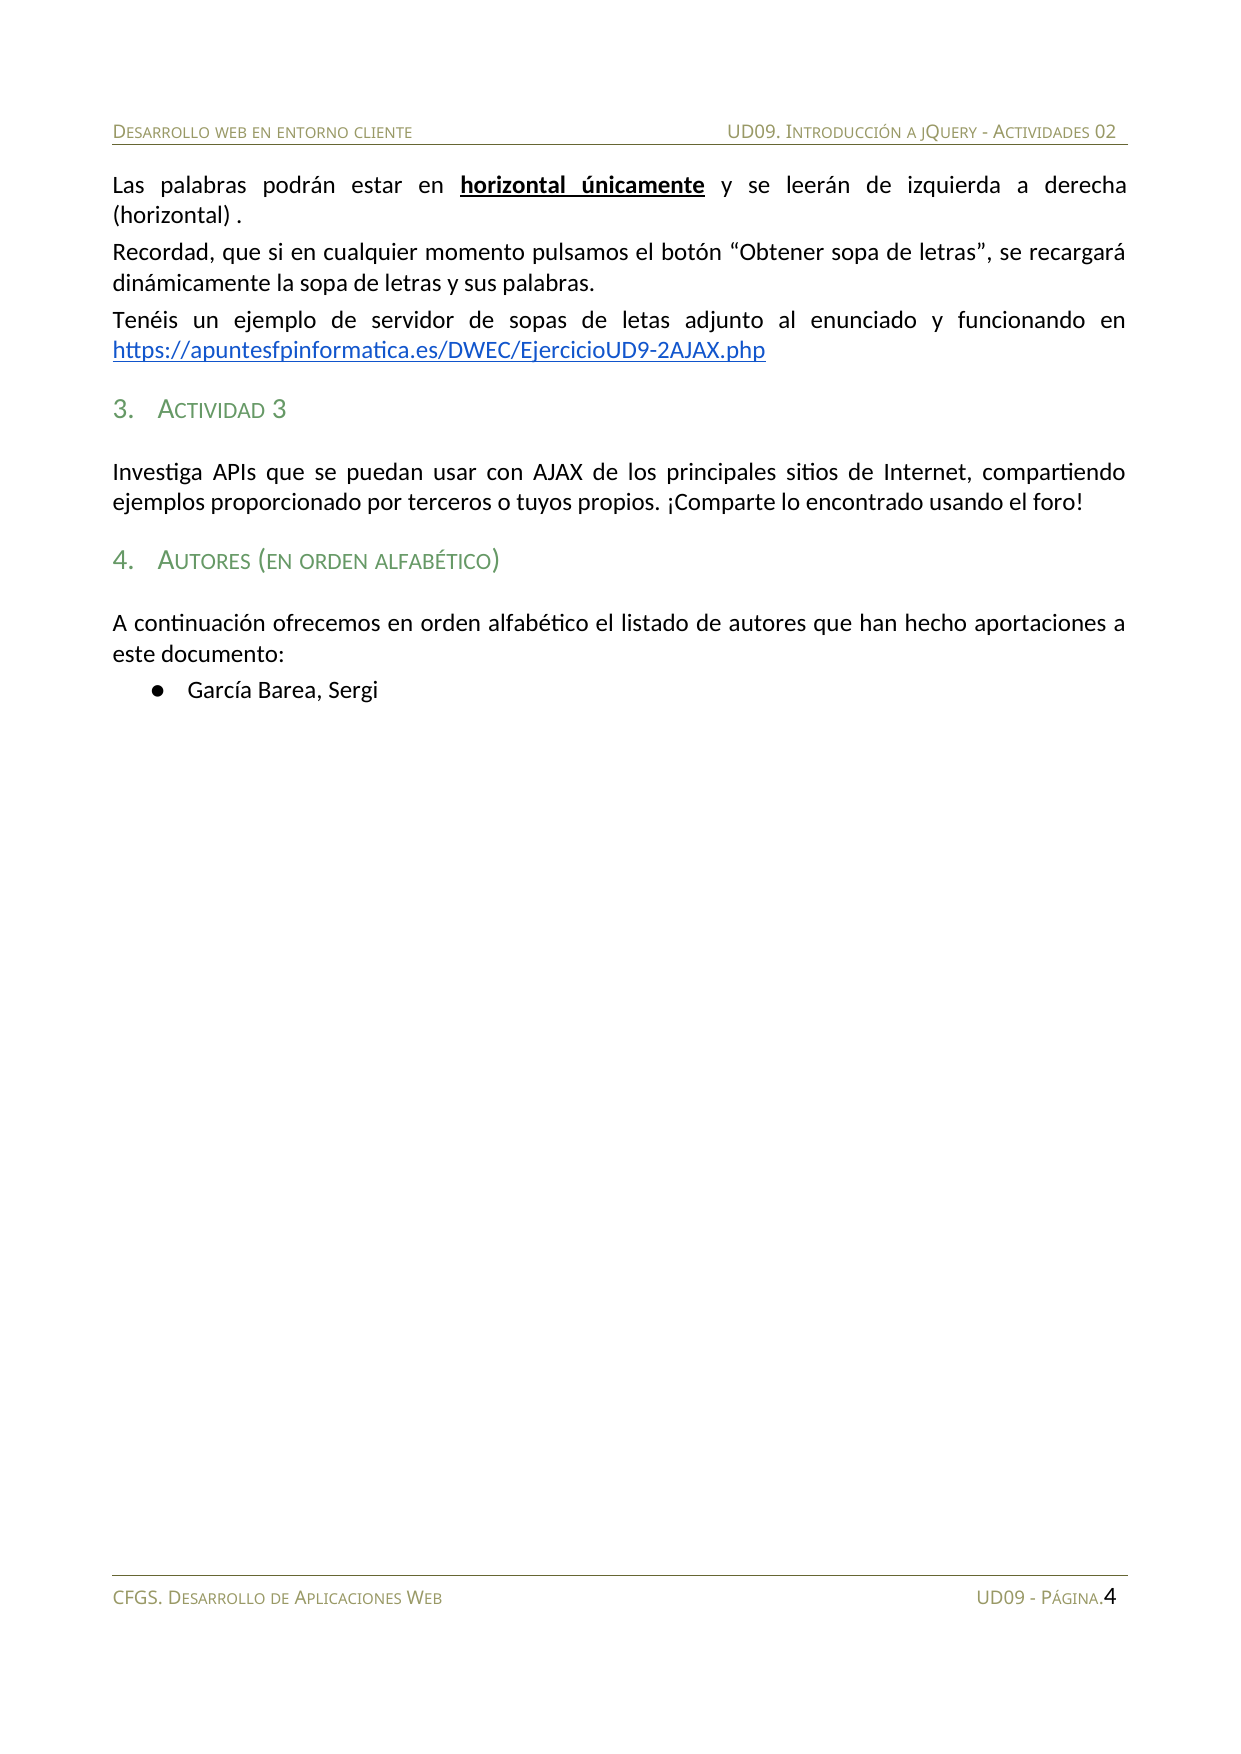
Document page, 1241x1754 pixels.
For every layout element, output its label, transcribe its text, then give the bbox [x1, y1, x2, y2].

list García Barea, Sergi [150, 675, 1128, 705]
subtitle Autores (en orden alfabético) [112, 541, 1128, 577]
subtitle Actividad 3 [112, 390, 1128, 426]
text Tenéis un ejemplo de servidor de sopas de letas adjunto al enunciado y funcionando en https://apuntesfpinformatica.es/DWEC/EjercicioUD9-2AJAX.php [112, 304, 1128, 365]
text A continuación ofrecemos en orden alfabético el listado de autores que han hecho aportaciones a este documento: [112, 607, 1128, 668]
text Investiga APIs que se puedan usar con AJAX de los principales sitios de Internet, compartiendo ejemplos proporcionado por terceros o tuyos propios. ¡Comparte lo encontrado usando el foro! [112, 456, 1128, 517]
text Recordad, que si en cualquier momento pulsamos el botón “Obtener sopa de letras”, se recargará dinámicamente la sopa de letras y sus palabras. [112, 237, 1128, 298]
text Las palabras podrán estar en horizontal únicamente y se leerán de izquierda a derecha (horizontal) . [112, 169, 1128, 230]
